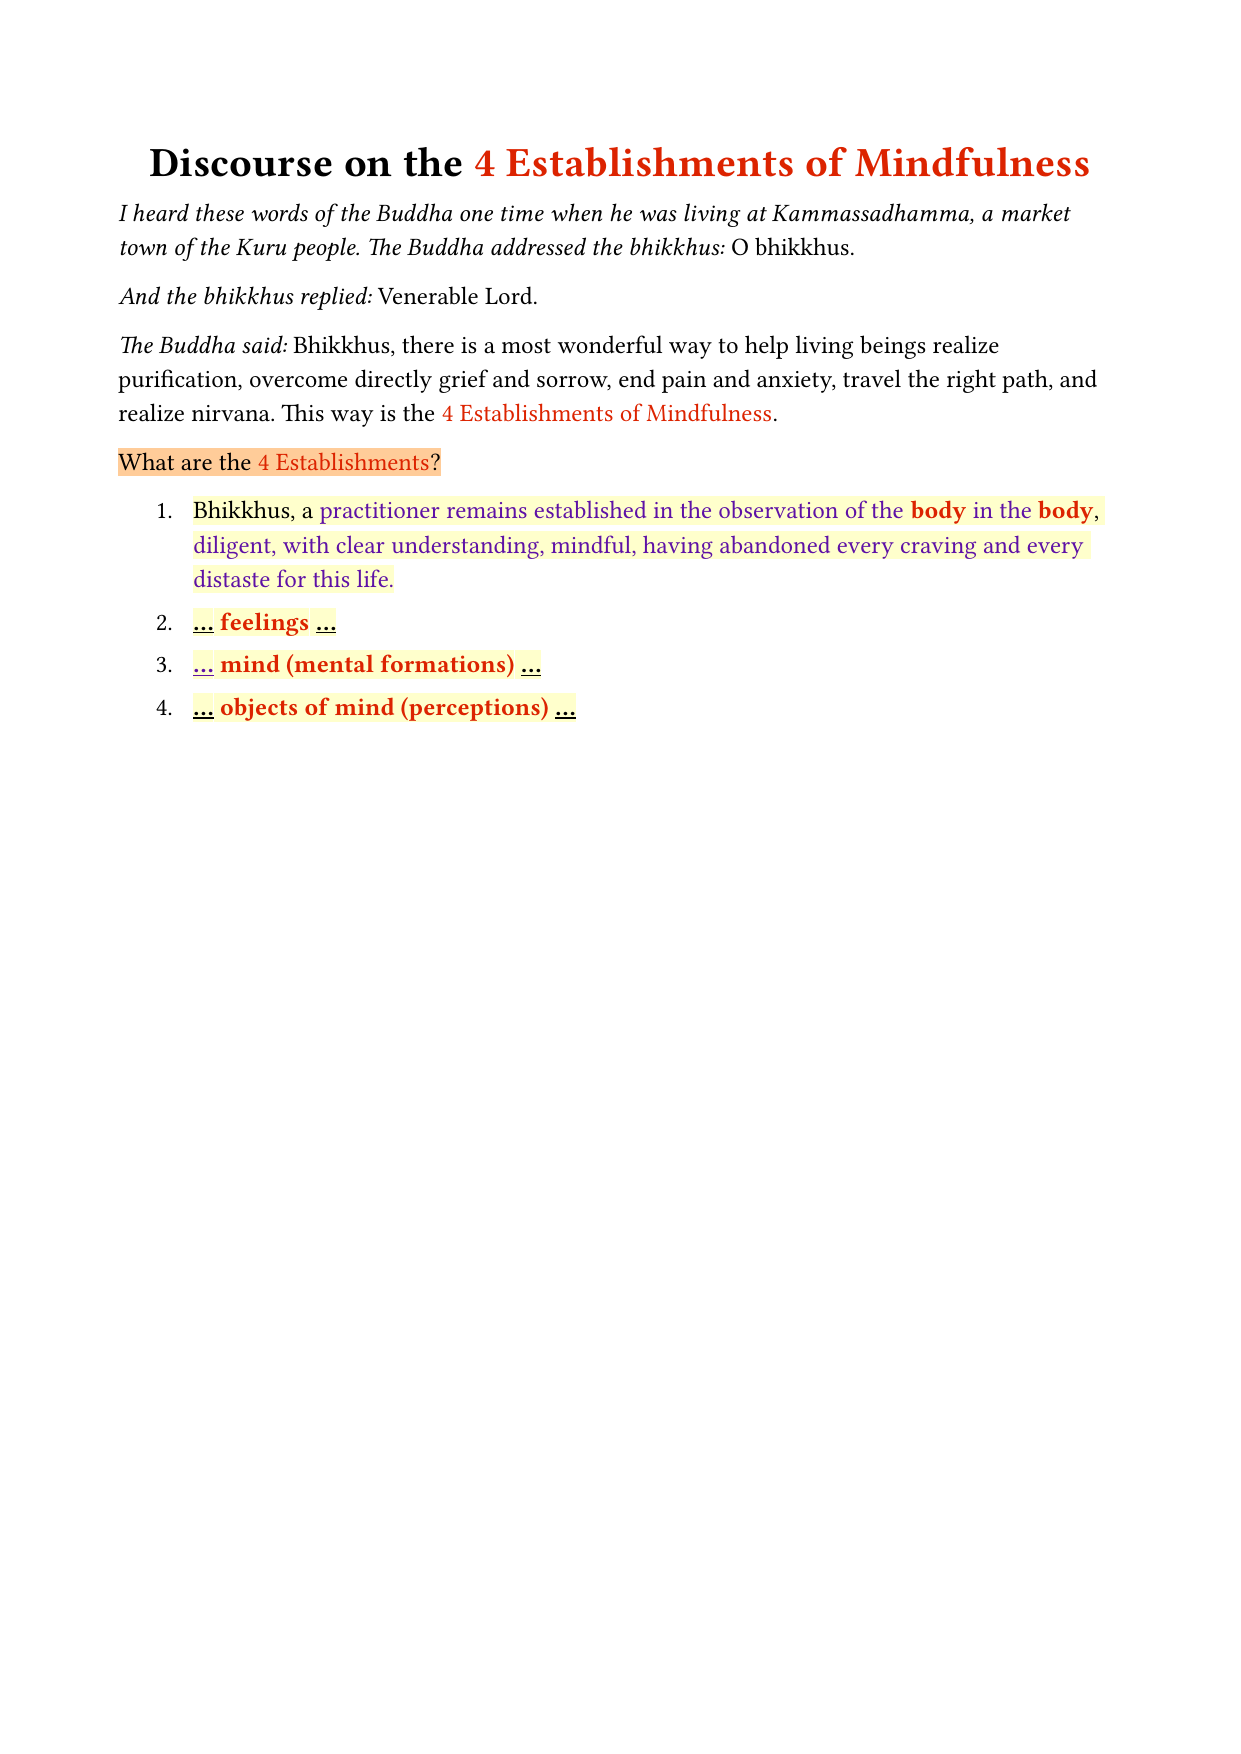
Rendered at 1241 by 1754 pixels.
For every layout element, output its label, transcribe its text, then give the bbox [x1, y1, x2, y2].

text And the bhikkhus replied: Venerable Lord. [118, 282, 1122, 310]
list ... mind (mental formations) ... [156, 650, 1122, 679]
text I heard these words of the Buddha one time when he was living at Kammassadhamma, a market town of the Kuru people. The Buddha addressed the bhikkhus: O bhikkhus. [118, 199, 1122, 262]
text What are the 4 Establishments? [118, 448, 1122, 476]
subtitle Discourse on the 4 Establishments of Mindfulness [118, 139, 1122, 186]
text The Buddha said: Bhikkhus, there is a most wonderful way to help living beings realize purification, overcome directly grief and sorrow, end pain and anxiety, travel the right path, and realize nirvana. This way is the 4 Establishments of Mindfulness. [118, 331, 1122, 427]
list Bhikkhus, a practitioner remains established in the observation of the body in the body, diligent, with clear understanding, mindful, having abandoned every craving and every distaste for this life. [156, 496, 1122, 593]
list ... objects of mind (perceptions) ... [156, 693, 1122, 722]
list ... feelings ... [156, 608, 1122, 636]
